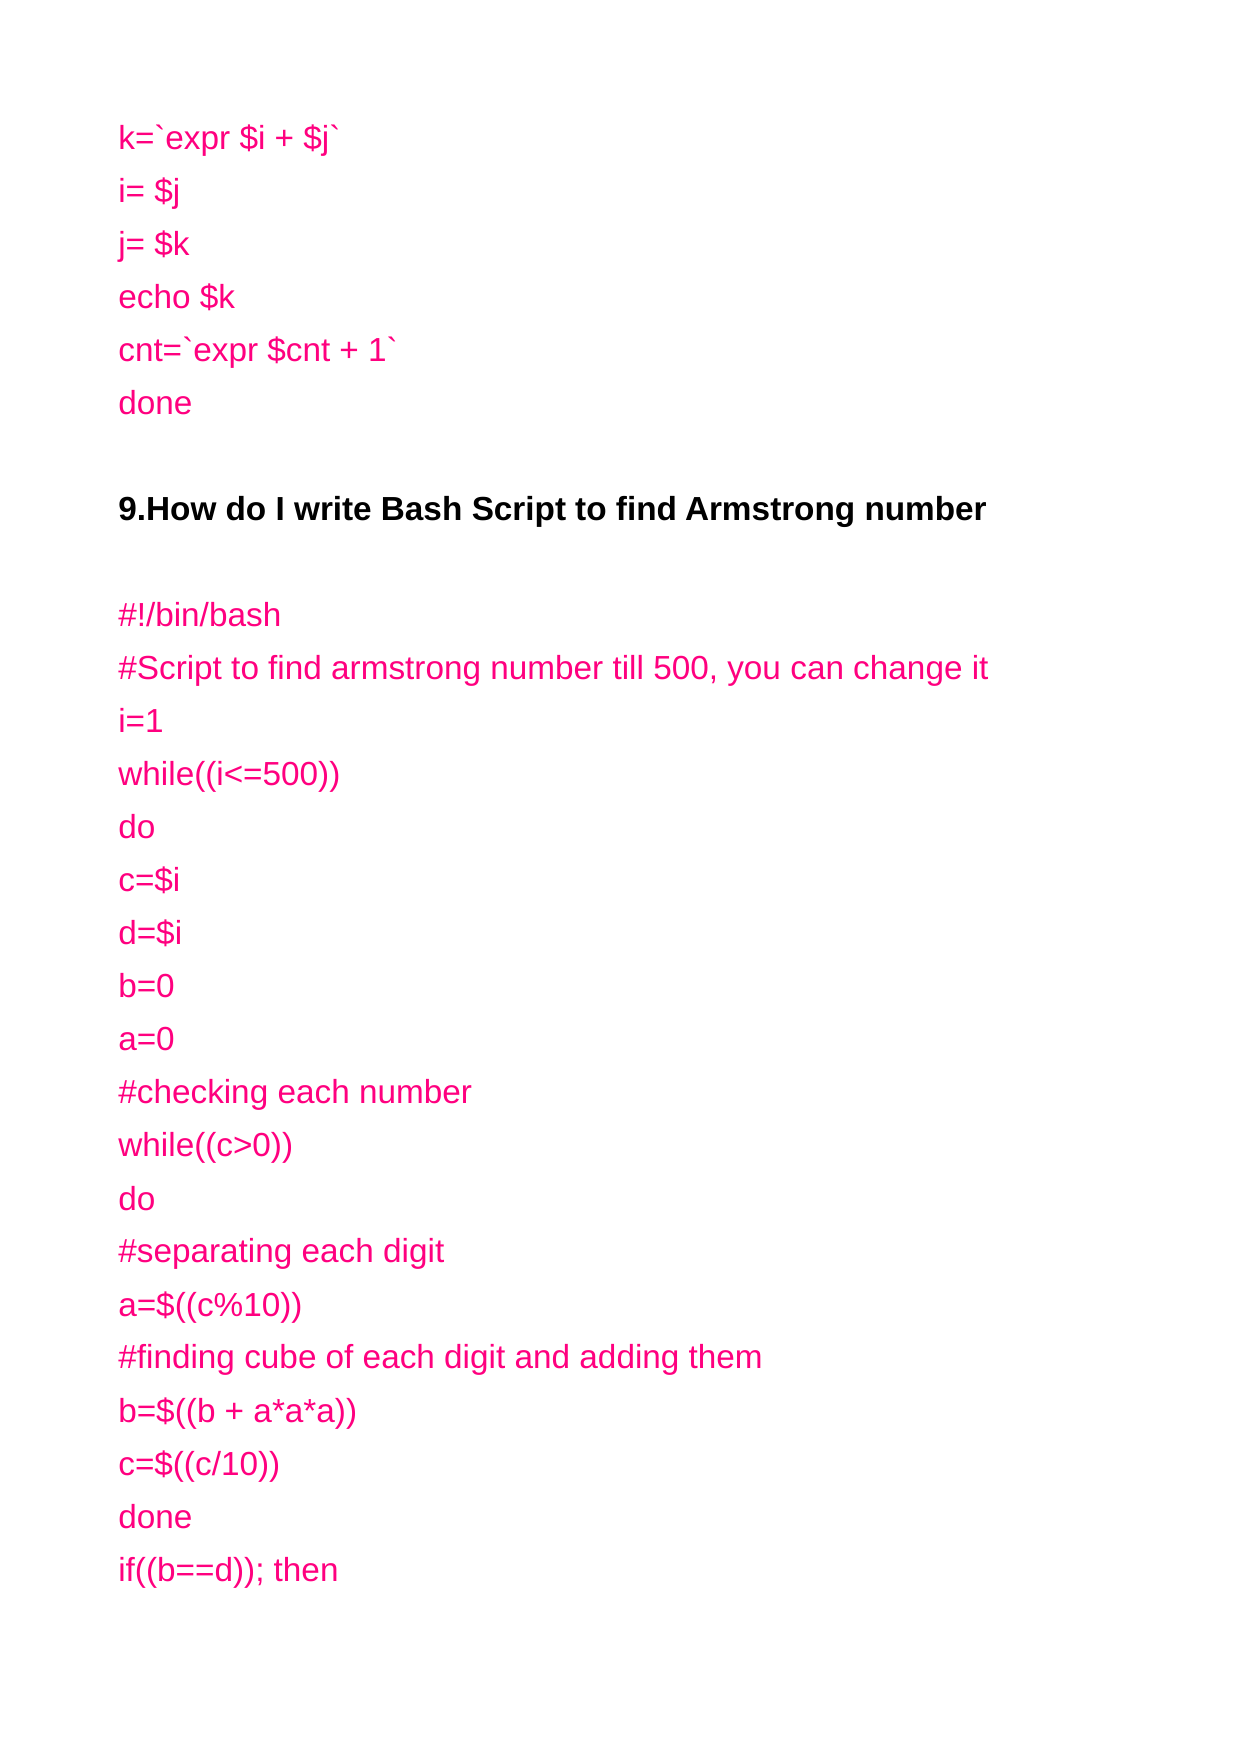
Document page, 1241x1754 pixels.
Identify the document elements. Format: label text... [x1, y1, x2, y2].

text do [118, 807, 1122, 846]
text cnt=`expr $cnt + 1` [118, 330, 1122, 369]
text while((i<=500)) [118, 754, 1122, 793]
text c=$i [118, 860, 1122, 899]
text if((b==d)); then [118, 1550, 1122, 1588]
text #checking each number [118, 1072, 1122, 1111]
text echo $k [118, 277, 1122, 316]
text #separating each digit [118, 1232, 1122, 1270]
text i=1 [118, 701, 1122, 740]
text c=$((c/10)) [118, 1444, 1122, 1482]
text d=$i [118, 913, 1122, 952]
text #!/bin/bash [118, 595, 1122, 634]
text b=0 [118, 966, 1122, 1005]
text a=0 [118, 1019, 1122, 1058]
text 9.How do I write Bash Script to find Armstrong number [118, 489, 1122, 528]
text i= $j [118, 171, 1122, 209]
text done [118, 383, 1122, 422]
text k=`expr $i + $j` [118, 118, 1122, 157]
text #finding cube of each digit and adding them [118, 1338, 1122, 1376]
text #Script to find armstrong number till 500, you can change it [118, 648, 1122, 687]
text b=$((b + a*a*a)) [118, 1391, 1122, 1429]
text a=$((c%10)) [118, 1284, 1122, 1323]
text while((c>0)) [118, 1126, 1122, 1164]
text done [118, 1497, 1122, 1535]
text j= $k [118, 224, 1122, 263]
text do [118, 1178, 1122, 1217]
